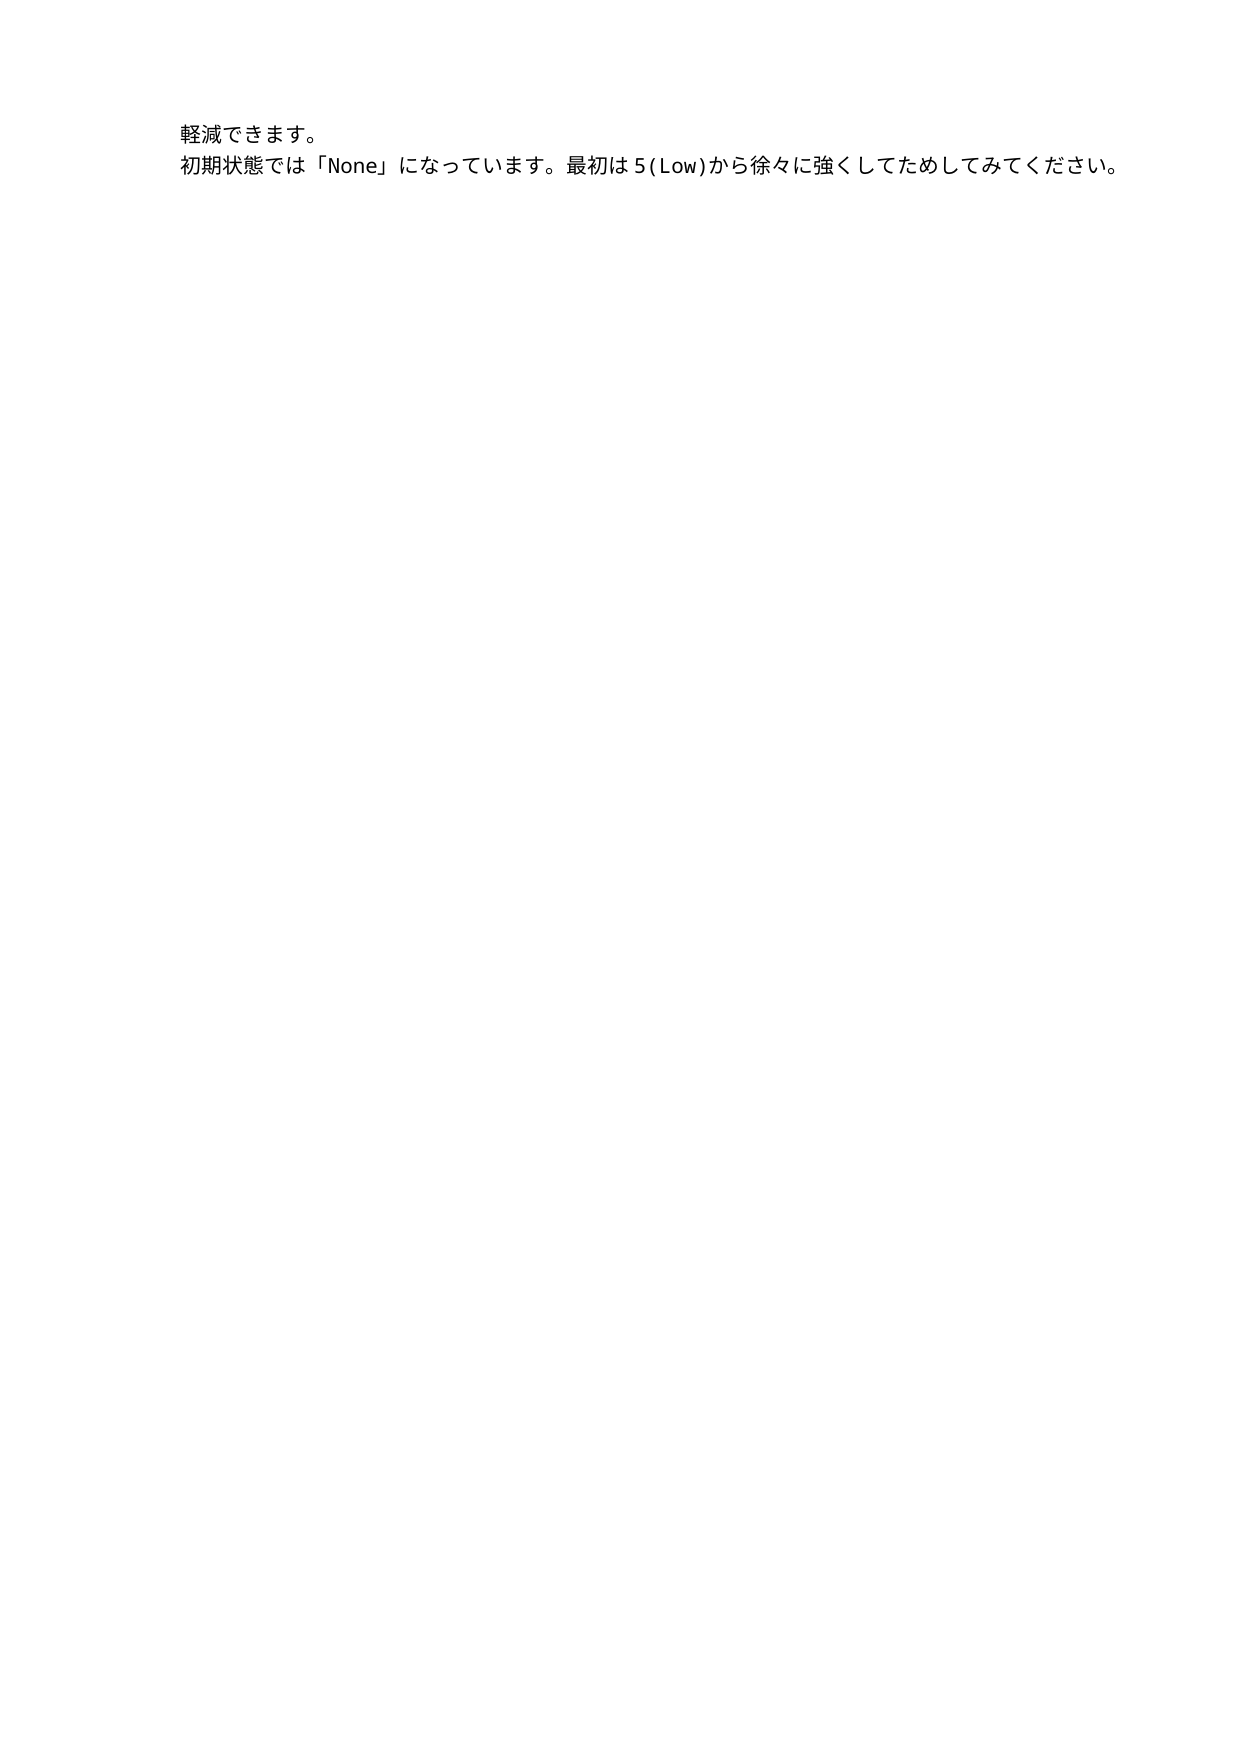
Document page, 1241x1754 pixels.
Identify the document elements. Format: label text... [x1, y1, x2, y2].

text ▪ HFA Level 生成した音の強さを弱めることができます。MP3などにより圧縮された音声ファイルなどを 変換する際、きんきんする高い音が気になりますが、このオプションを変更することにより 軽減できます。 初期状態では「None」になっています。最初は5(Low)から徐々に強くしてためしてみてください。 [118, 118, 1122, 208]
